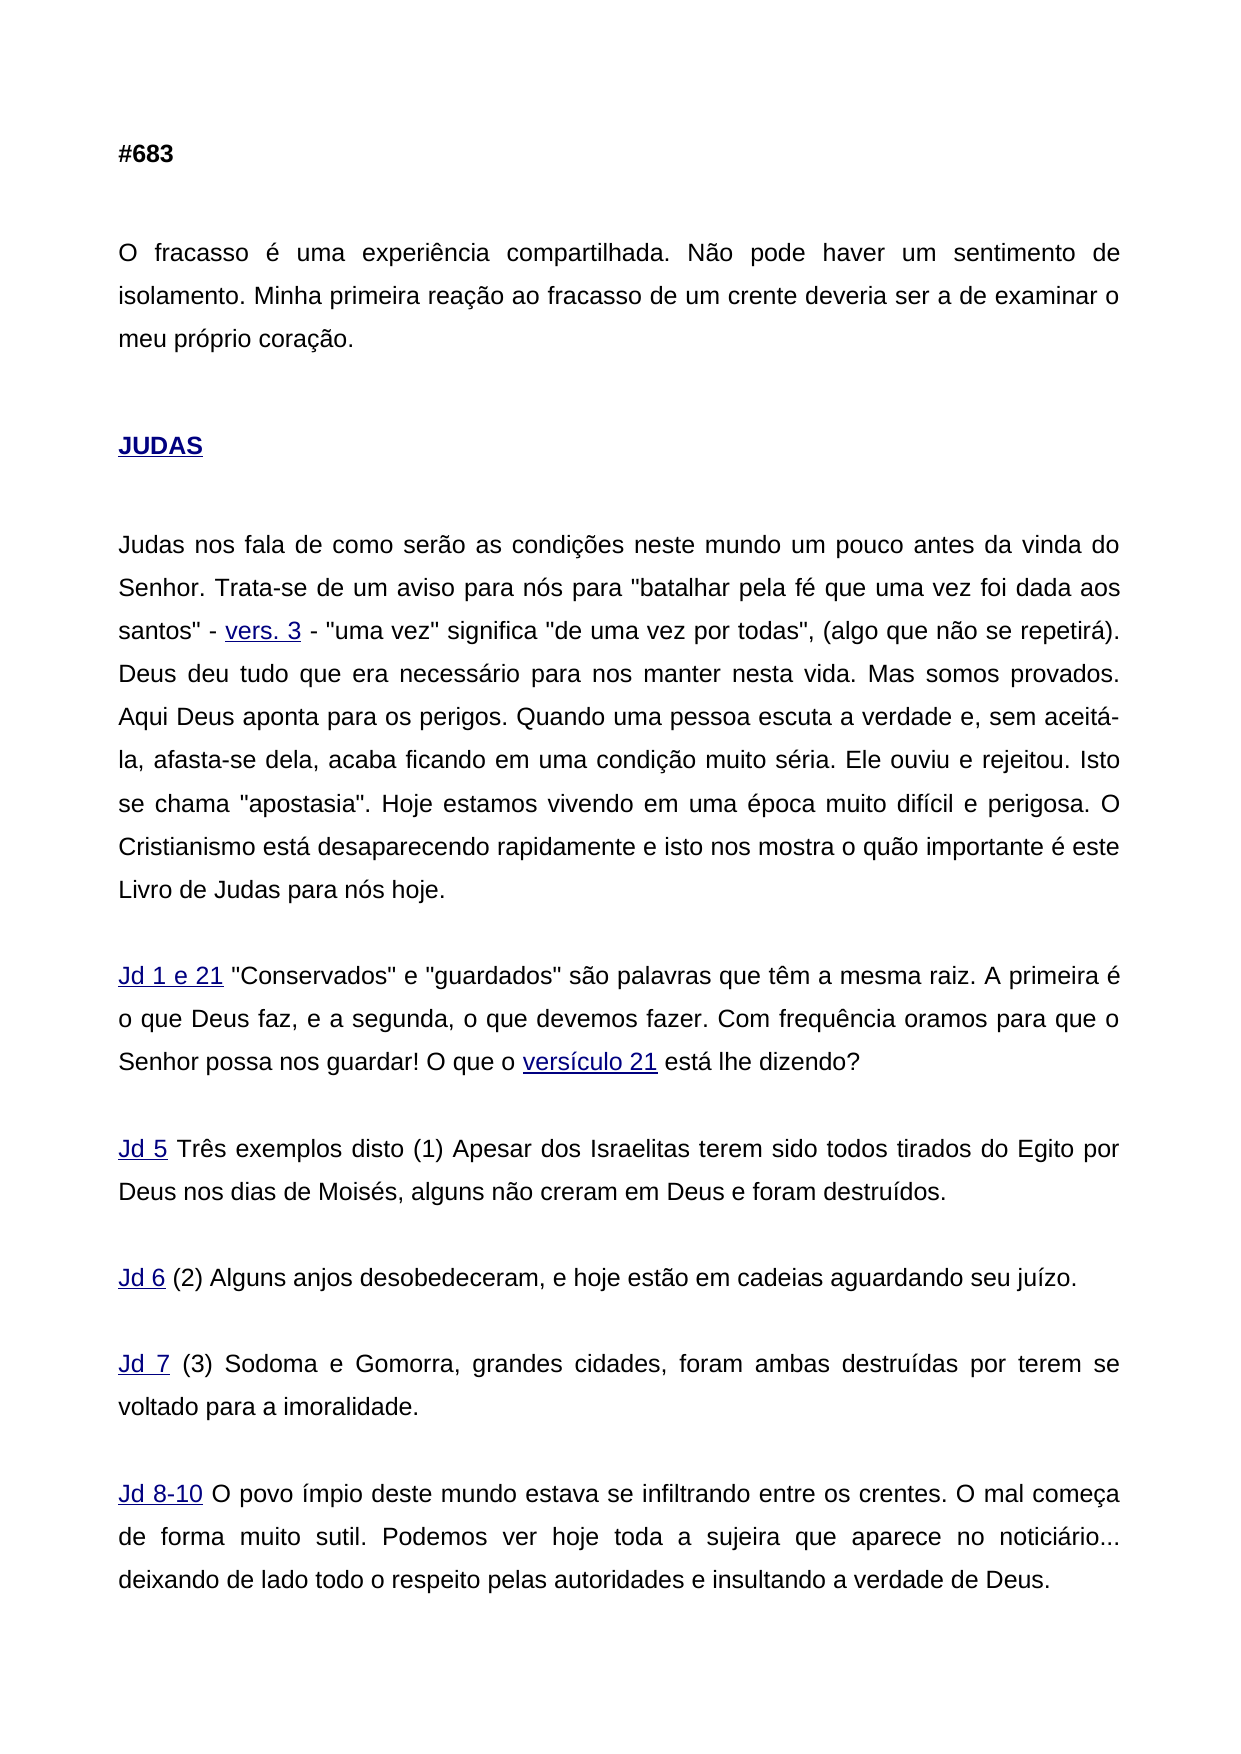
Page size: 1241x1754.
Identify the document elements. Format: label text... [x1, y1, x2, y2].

text Jd 8-10 O povo ímpio deste mundo estava se infiltrando entre os crentes. O mal começa de forma muito sutil. Podemos ver hoje toda a sujeira que aparece no noticiário... deixando de lado todo o respeito pelas autoridades e insultando a verdade de Deus. [118, 1478, 1122, 1593]
text Judas nos fala de como serão as condições neste mundo um pouco antes da vinda do Senhor. Trata-se de um aviso para nós para "batalhar pela fé que uma vez foi dada aos santos" - vers. 3 - "uma vez" significa "de uma vez por todas", (algo que não se repetirá). Deus deu tudo que era necessário para nos manter nesta vida. Mas somos provados. Aqui Deus aponta para os perigos. Quando uma pessoa escuta a verdade e, sem aceitá-la, afasta-se dela, acaba ficando em uma condição muito séria. Ele ouviu e rejeitou. Isto se chama "apostasia". Hoje estamos vivendo em uma época muito difícil e perigosa. O Cristianismo está desaparecendo rapidamente e isto nos mostra o quão importante é este Livro de Judas para nós hoje. [118, 530, 1122, 903]
text Jd 1 e 21 "Conservados" e "guardados" são palavras que têm a mesma raiz. A primeira é o que Deus faz, e a segunda, o que devemos fazer. Com frequência oramos para que o Senhor possa nos guardar! O que o versículo 21 está lhe dizendo? [118, 961, 1122, 1076]
text Jd 5 Três exemplos disto (1) Apesar dos Israelitas terem sido todos tirados do Egito por Deus nos dias de Moisés, alguns não creram em Deus e foram destruídos. [118, 1133, 1122, 1205]
subtitle JUDAS [118, 431, 1122, 460]
subtitle #683 [118, 139, 1122, 168]
text Jd 6 (2) Alguns anjos desobedeceram, e hoje estão em cadeias aguardando seu juízo. [118, 1263, 1122, 1292]
text Jd 7 (3) Sodoma e Gomorra, grandes cidades, foram ambas destruídas por terem se voltado para a imoralidade. [118, 1349, 1122, 1421]
text O fracasso é uma experiência compartilhada. Não pode haver um sentimento de isolamento. Minha primeira reação ao fracasso de um crente deveria ser a de examinar o meu próprio coração. [118, 238, 1122, 353]
